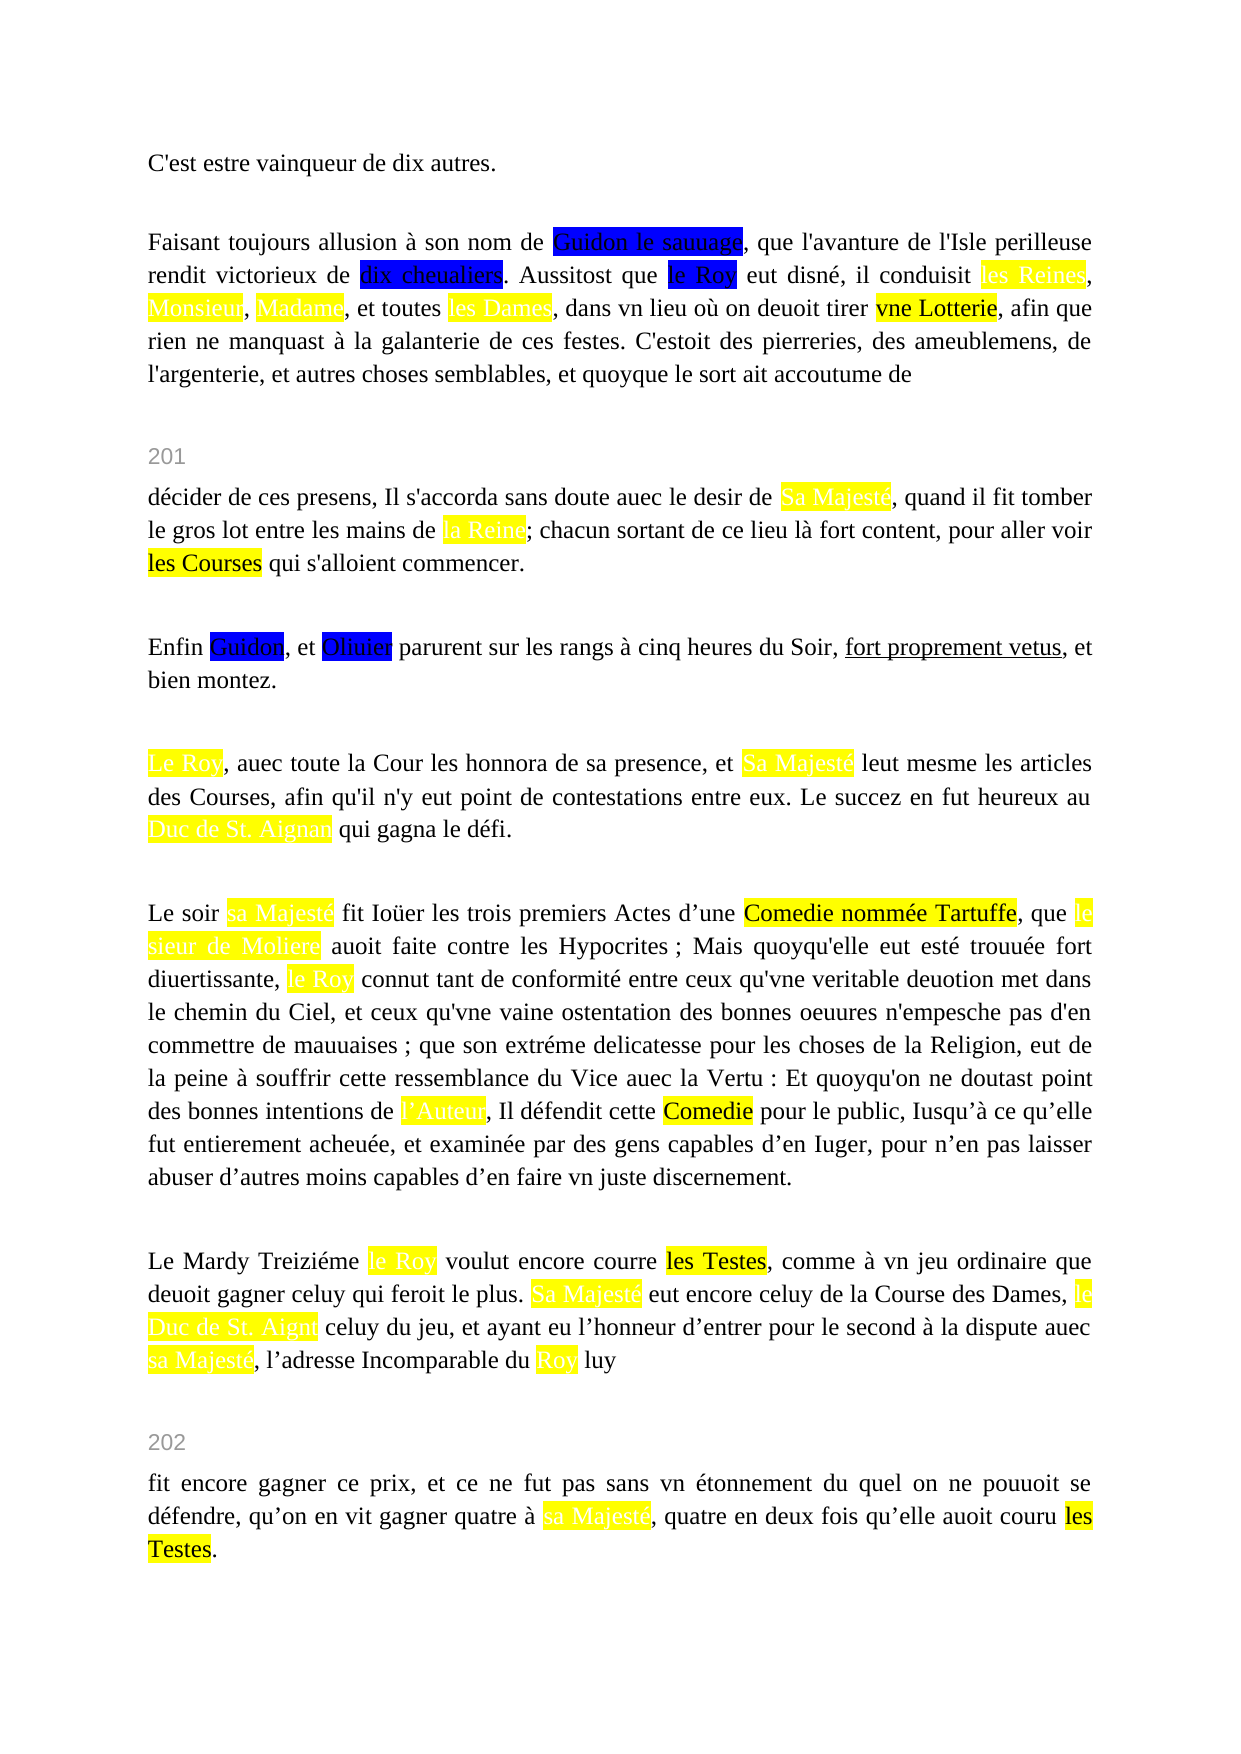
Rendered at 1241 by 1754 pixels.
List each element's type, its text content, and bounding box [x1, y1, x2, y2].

text décider de ces presens, Il s'accorda sans doute auec le desir de Sa Majesté, quand il fit tomber le gros lot entre les mains de la Reine; chacun sortant de ce lieu là fort content, pour aller voir les Courses qui s'alloient commencer. [148, 482, 1093, 577]
text Le soir sa Majesté fit Ioüer les trois premiers Actes d’une Comedie nommée Tartuffe, que le sieur de Moliere auoit faite contre les Hypocrites ; Mais quoyqu'elle eut esté trouuée fort diuertissante, le Roy connut tant de conformité entre ceux qu'vne veritable deuotion met dans le chemin du Ciel, et ceux qu'vne vaine ostentation des bonnes oeuures n'empesche pas d'en commettre de mauuaises ; que son extréme delicatesse pour les choses de la Religion, eut de la peine à souffrir cette ressemblance du Vice auec la Vertu : Et quoyqu'on ne doutast point des bonnes intentions de l’Auteur, Il défendit cette Comedie pour le public, Iusqu’à ce qu’elle fut entierement acheuée, et examinée par des gens capables d’en Iuger, pour n’en pas laisser abuser d’autres moins capables d’en faire vn juste discernement. [148, 898, 1093, 1191]
text Le Roy, auec toute la Cour les honnora de sa presence, et Sa Majesté leut mesme les articles des Courses, afin qu'il n'y eut point de contestations entre eux. Le succez en fut heureux au Duc de St. Aignan qui gagna le défi. [148, 748, 1093, 843]
text 202 [186, 1429, 1093, 1455]
text Faisant toujours allusion à son nom de Guidon le sauuage, que l'avanture de l'Isle perilleuse rendit victorieux de dix cheualiers. Aussitost que le Roy eut disné, il conduisit les Reines, Monsieur, Madame, et toutes les Dames, dans vn lieu où on deuoit tirer vne Lotterie, afin que rien ne manquast à la galanterie de ces festes. C'estoit des pierreries, des ameublemens, de l'argenterie, et autres choses semblables, et quoyque le sort ait accoutume de [148, 227, 1093, 388]
text fit encore gagner ce prix, et ce ne fut pas sans vn étonnement du quel on ne pouuoit se défendre, qu’on en vit gagner quatre à sa Majesté, quatre en deux fois qu’elle auoit couru les Testes. [148, 1468, 1093, 1563]
text Enfin Guidon, et Oliuier parurent sur les rangs à cinq heures du Soir, fort proprement vetus, et bien montez. [148, 632, 1093, 693]
text 201 [186, 443, 1093, 469]
text Le Mardy Treiziéme le Roy voulut encore courre les Testes, comme à vn jeu ordinaire que deuoit gagner celuy qui feroit le plus. Sa Majesté eut encore celuy de la Course des Dames, le Duc de St. Aignt celuy du jeu, et ayant eu l’honneur d’entrer pour le second à la dispute auec sa Majesté, l’adresse Incomparable du Roy luy [148, 1246, 1093, 1374]
text C'est estre vainqueur de dix autres. [148, 148, 1093, 176]
